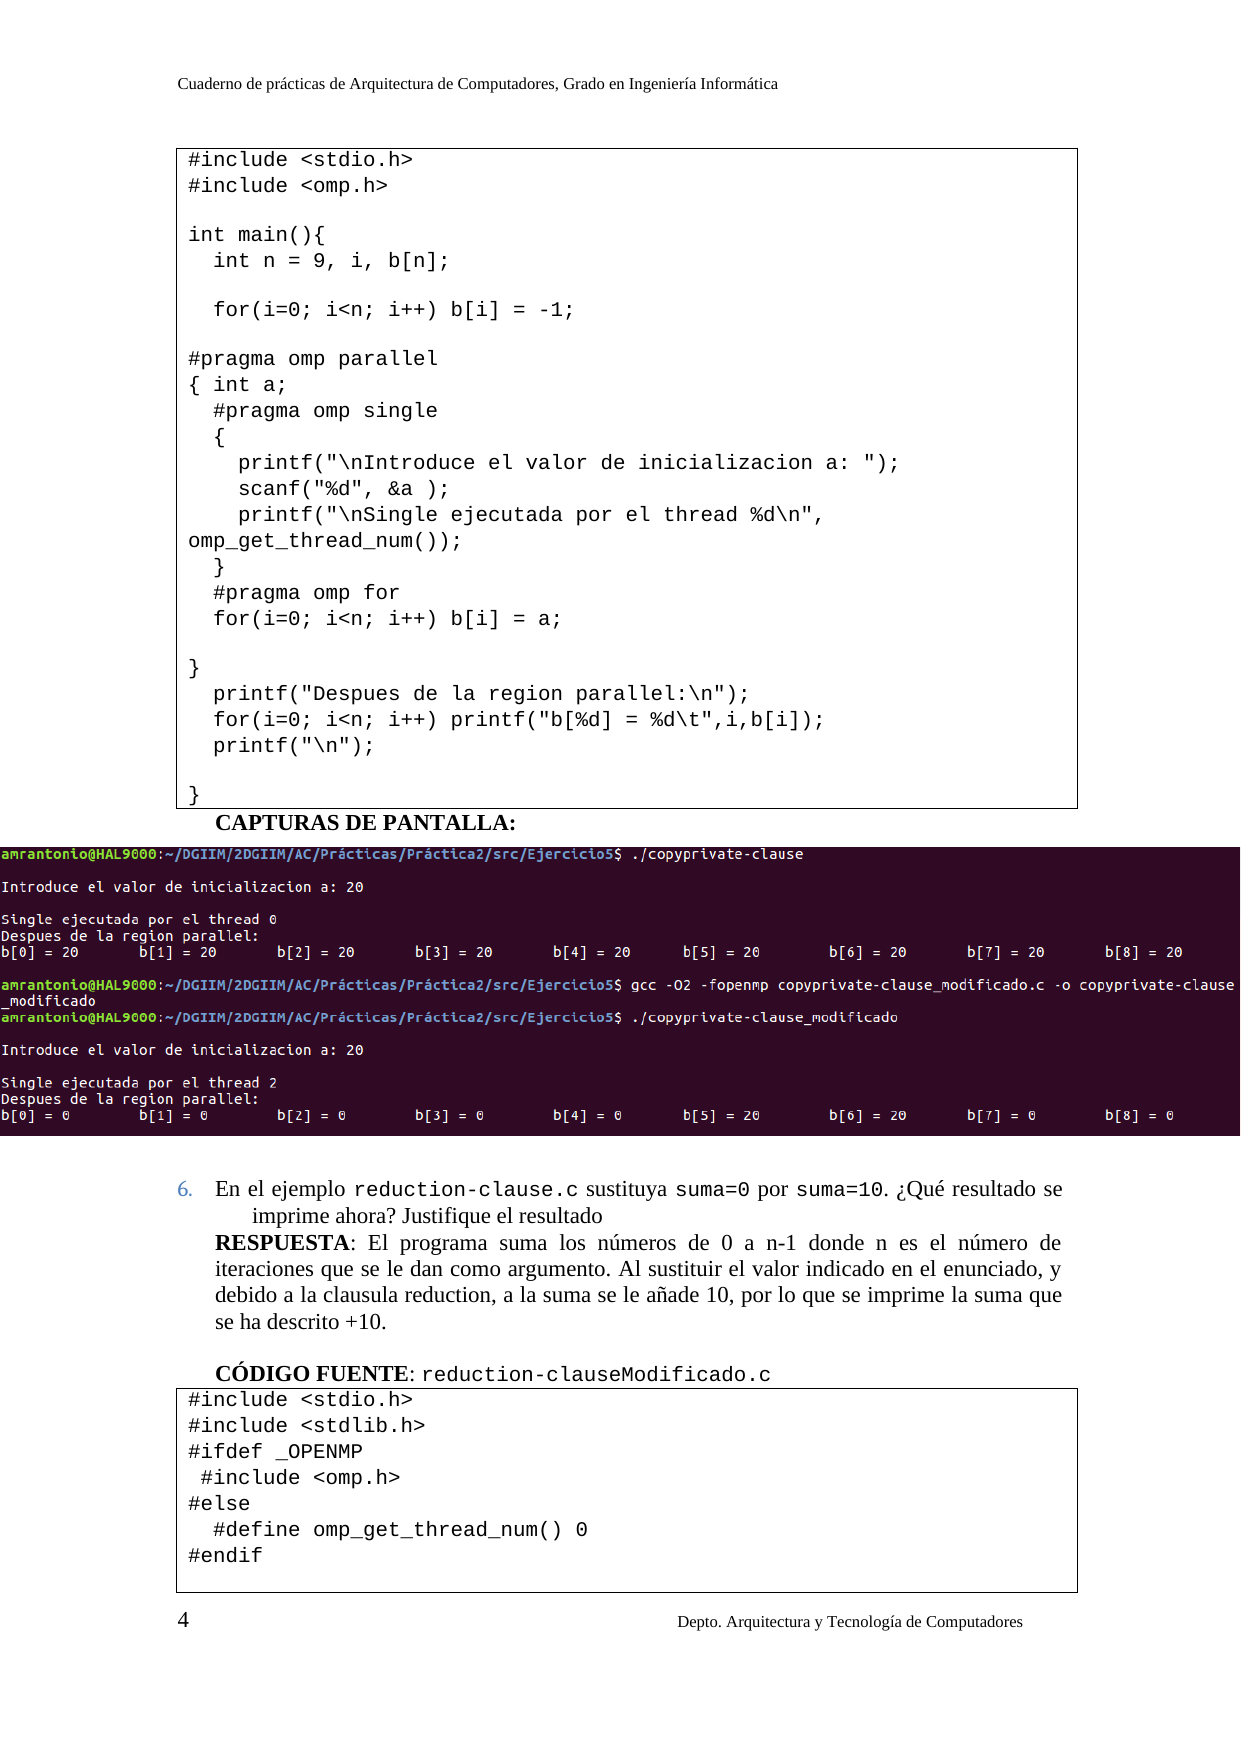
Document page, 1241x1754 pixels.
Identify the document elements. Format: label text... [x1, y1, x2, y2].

text CAPTURAS DE PANTALLA: [215, 809, 1063, 835]
table_header #include <stdio.h> #include <stdlib.h> #ifdef _OPENMP #include <omp.h> #else #define omp_get_thread_num() 0 #endif [177, 1389, 1077, 1592]
list En el ejemplo reduction-clause.c sustituya suma=0 por suma=10. ¿Qué resultado se imprime ahora? Justifique el resultado [177, 1175, 1063, 1229]
text CÓDIGO FUENTE: reduction-clauseModificado.c [215, 1360, 1063, 1388]
picture [0, 847, 1241, 1136]
text RESPUESTA: El programa suma los números de 0 a n-1 donde n es el número de iteraciones que se le dan como argumento. Al sustituir el valor indicado en el enunciado, y debido a la clausula reduction, a la suma se le añade 10, por lo que se imprime la suma que se ha descrito +10. [215, 1229, 1063, 1334]
table_header #include <stdio.h> #include <omp.h> int main(){ int n = 9, i, b[n]; for(i=0; i<n; i++) b[i] = -1; #pragma omp parallel { int a; #pragma omp single { printf("\nIntroduce el valor de inicializacion a: "); scanf("%d", &a ); printf("\nSingle ejecutada por el thread %d\n", omp_get_thread_num()); } #pragma omp for for(i=0; i<n; i++) b[i] = a; } printf("Despues de la region parallel:\n"); for(i=0; i<n; i++) printf("b[%d] = %d\t",i,b[i]); printf("\n"); } [177, 149, 1077, 808]
